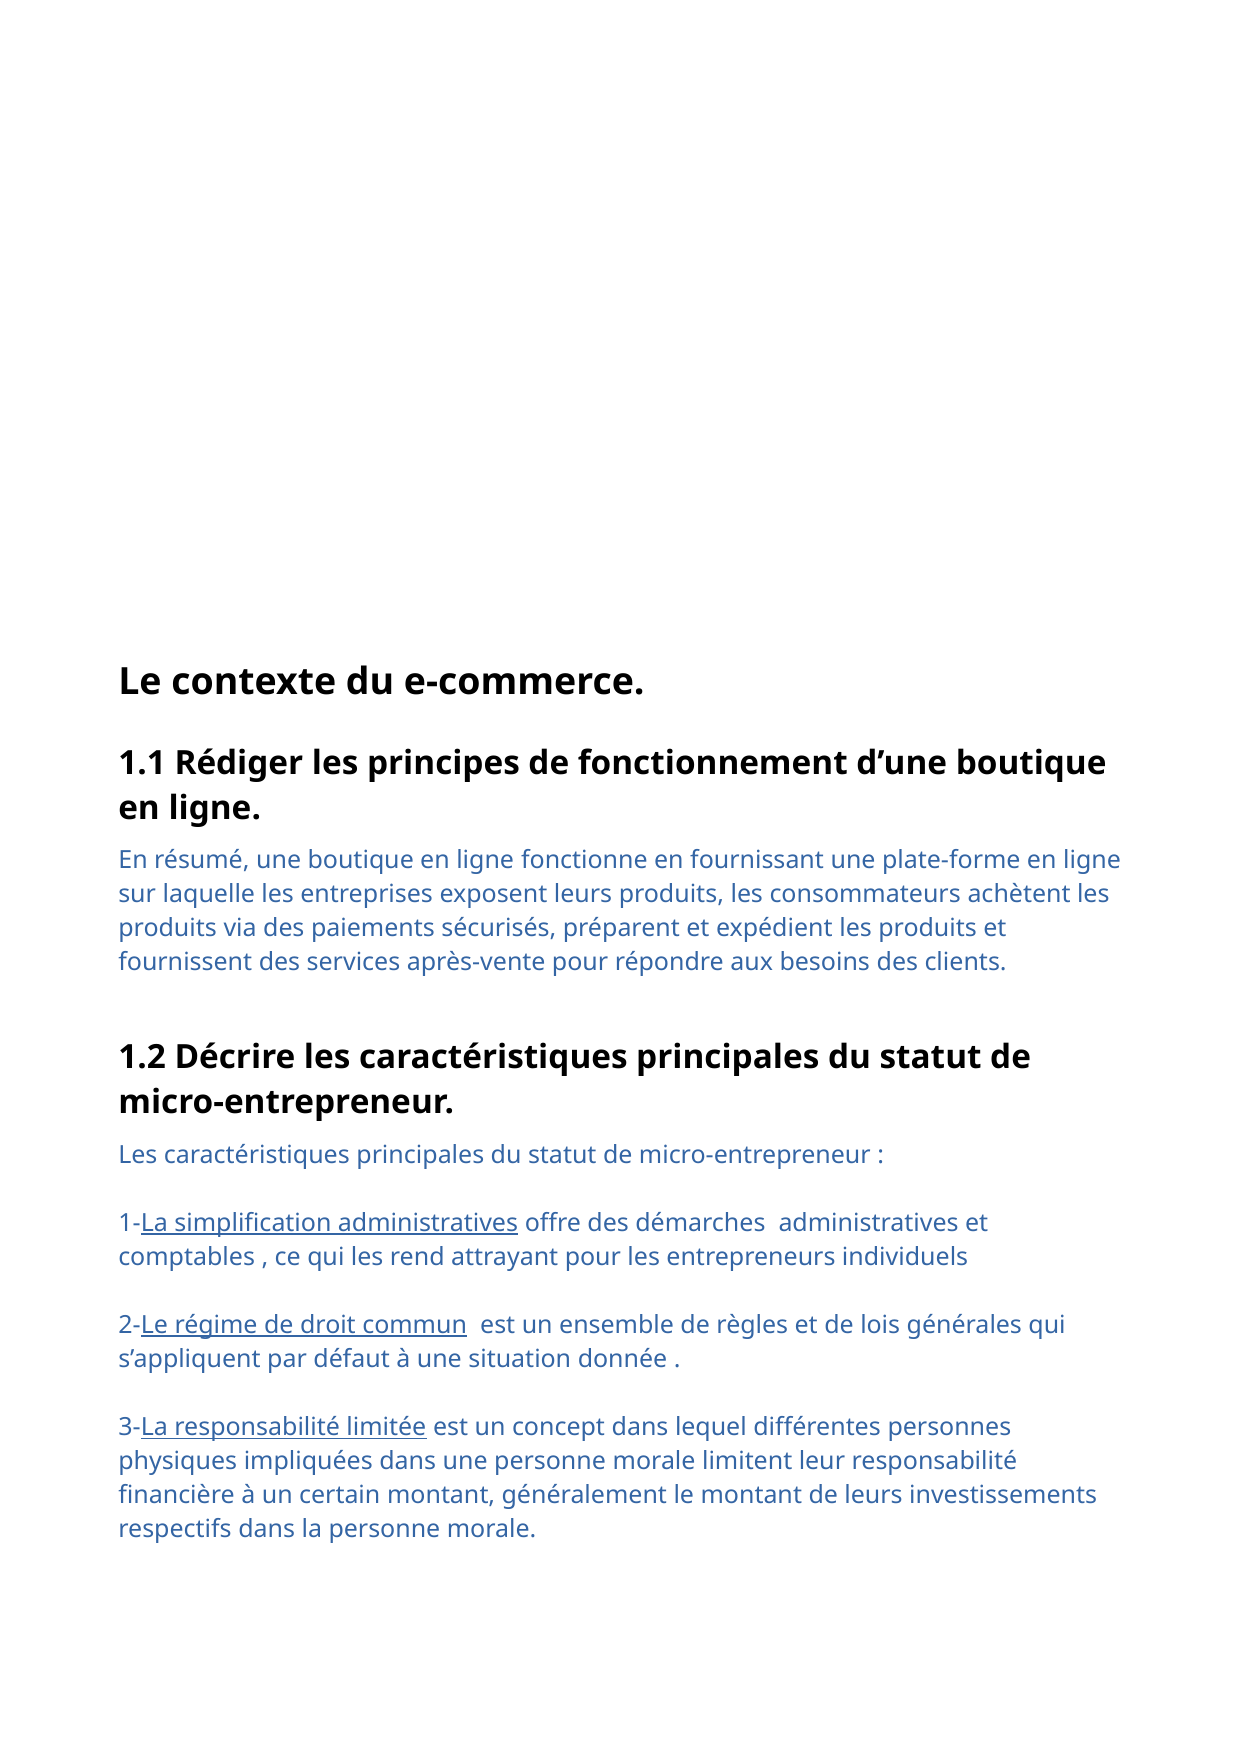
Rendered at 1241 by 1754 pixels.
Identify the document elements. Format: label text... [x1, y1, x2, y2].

subtitle 1.1 Rédiger les principes de fonctionnement d’une boutique en ligne. [118, 738, 1122, 829]
text 3-La responsabilité limitée est un concept dans lequel différentes personnes physiques impliquées dans une personne morale limitent leur responsabilité financière à un certain montant, généralement le montant de leurs investissements respectifs dans la personne morale. [118, 1409, 1122, 1545]
text 1-La simplification administratives offre des démarches administratives et comptables , ce qui les rend attrayant pour les entrepreneurs individuels [118, 1204, 1122, 1272]
subtitle 1.2 Décrire les caractéristiques principales du statut de micro-entrepreneur. [118, 1033, 1122, 1124]
subtitle Le contexte du e-commerce. [118, 654, 1122, 705]
text En résumé, une boutique en ligne fonctionne en fournissant une plate-forme en ligne sur laquelle les entreprises exposent leurs produits, les consommateurs achètent les produits via des paiements sécurisés, préparent et expédient les produits et fournissent des services après-vente pour répondre aux besoins des clients. [118, 842, 1122, 978]
text Les caractéristiques principales du statut de micro-entrepreneur : [118, 1136, 1122, 1170]
text 2-Le régime de droit commun est un ensemble de règles et de lois générales qui s’appliquent par défaut à une situation donnée . [118, 1307, 1122, 1375]
